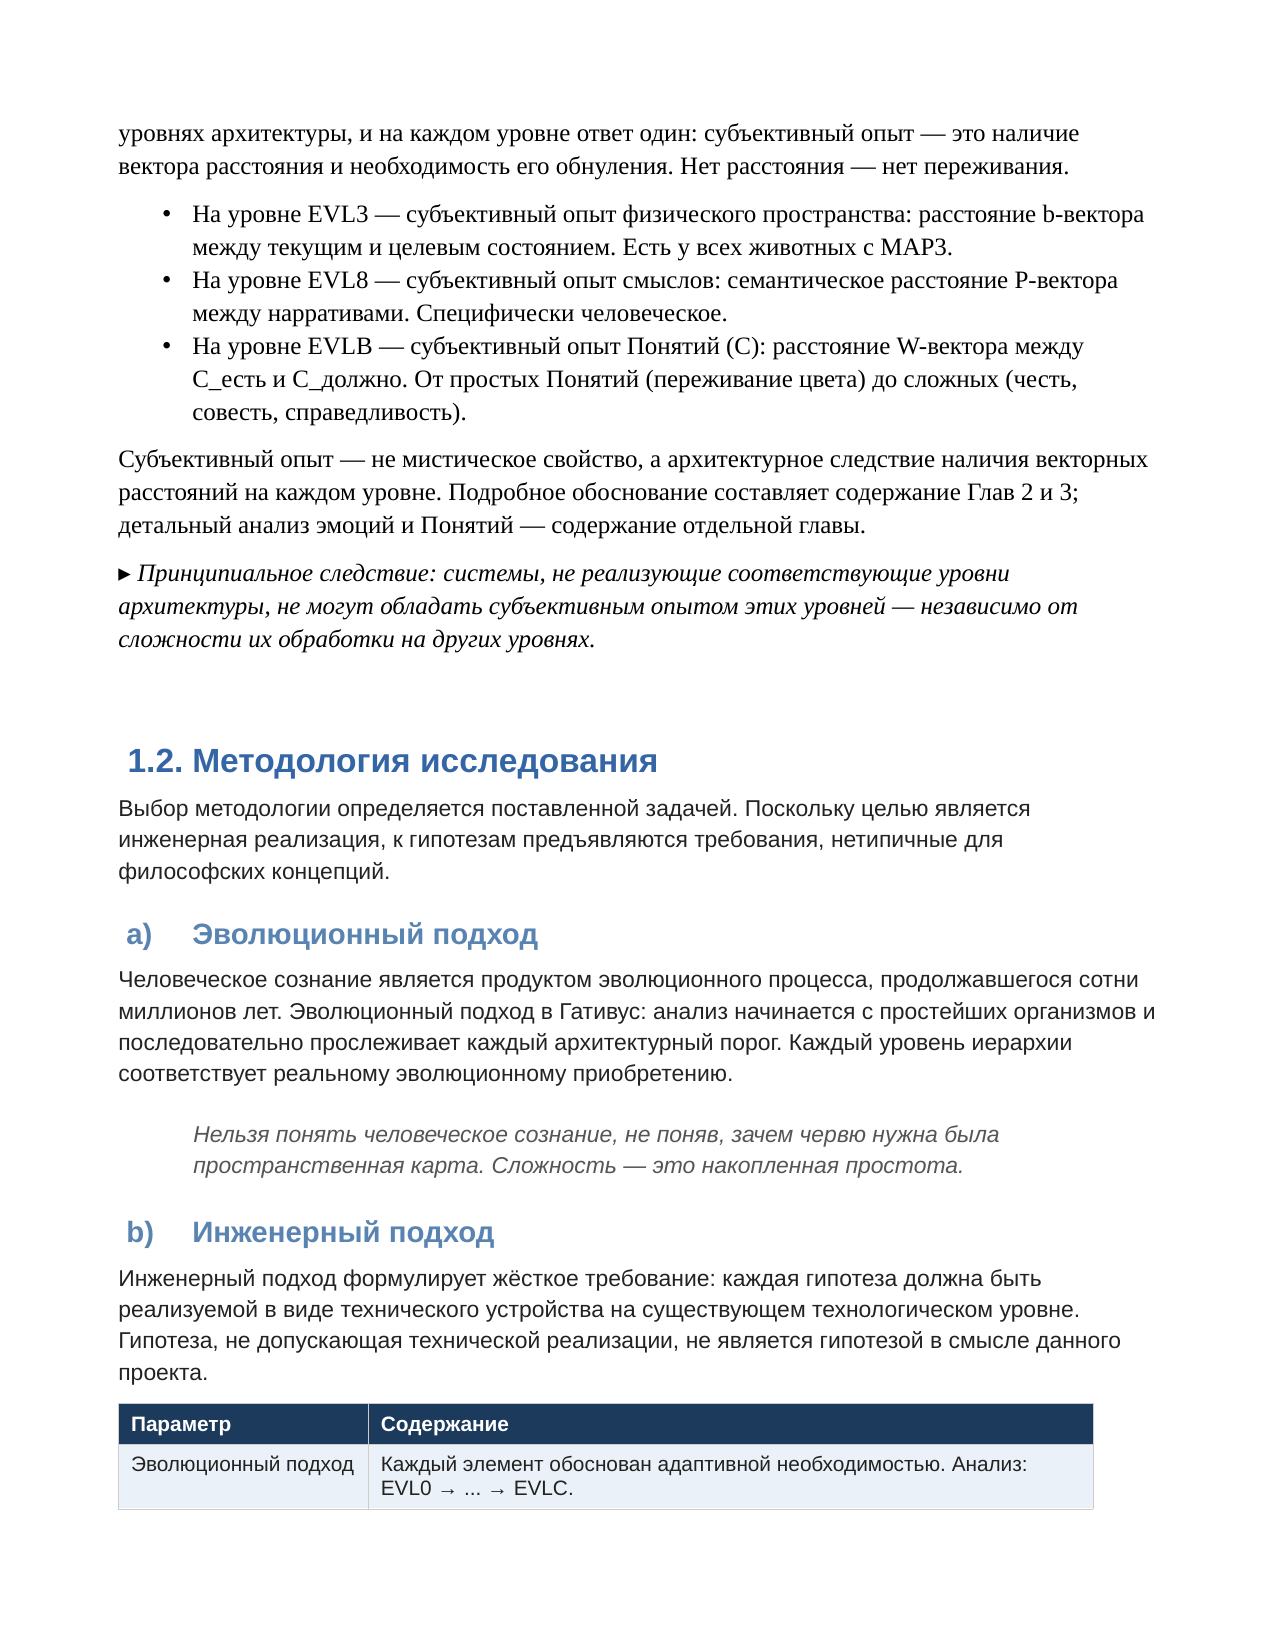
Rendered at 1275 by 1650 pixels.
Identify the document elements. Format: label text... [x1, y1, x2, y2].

table_cell Каждый элемент обоснован адаптивной необходимостью. Анализ: EVL0 → ... → EVLC. [369, 1445, 1093, 1508]
subtitle Методология исследования [118, 741, 1157, 779]
text Инженерный подход формулирует жёсткое требование: каждая гипотеза должна быть реализуемой в виде технического устройства на существующем технологическом уровне. Гипотеза, не допускающая технической реализации, не является гипотезой в смысле данного проекта. [118, 1261, 1157, 1386]
text Выбор методологии определяется поставленной задачей. Поскольку целью является инженерная реализация, к гипотезам предъявляются требования, нетипичные для философских концепций. [118, 792, 1157, 885]
text Субъективный опыт — не мистическое свойство, а архитектурное следствие наличия векторных расстояний на каждом уровне. Подробное обоснование составляет содержание Глав 2 и 3; детальный анализ эмоций и Понятий — содержание отдельной главы. [118, 444, 1157, 539]
text Нельзя понять человеческое сознание, не поняв, зачем червю нужна была пространственная карта. Сложность — это накопленная простота. [193, 1117, 1082, 1179]
list На уровне EVLB — субъективный опыт Понятий (C): расстояние W-вектора между C_есть и C_должно. От простых Понятий (переживание цвета) до сложных (честь, совесть, справедливость). [162, 331, 1157, 426]
text ▸ Принципиальное следствие: системы, не реализующие соответствующие уровни архитектуры, не могут обладать субъективным опытом этих уровней — независимо от сложности их обработки на других уровнях. [118, 558, 1157, 653]
text Человеческое сознание является продуктом эволюционного процесса, продолжавшегося сотни миллионов лет. Эволюционный подход в Гативус: анализ начинается с простейших организмов и последовательно прослеживает каждый архитектурный порог. Каждый уровень иерархии соответствует реальному эволюционному приобретению. [118, 963, 1157, 1088]
table_header Параметр [119, 1404, 368, 1444]
list На уровне EVL8 — субъективный опыт смыслов: семантическое расстояние P-вектора между нарративами. Специфически человеческое. [162, 265, 1157, 327]
table_cell Эволюционный подход [119, 1445, 368, 1508]
subtitle Инженерный подход [118, 1215, 1157, 1249]
list На уровне EVL3 — субъективный опыт физического пространства: расстояние b-вектора между текущим и целевым состоянием. Есть у всех животных с MAP3. [162, 199, 1157, 261]
text уровнях архитектуры, и на каждом уровне ответ один: субъективный опыт — это наличие вектора расстояния и необходимость его обнуления. Нет расстояния — нет переживания. [118, 118, 1157, 180]
subtitle Эволюционный подход [118, 917, 1157, 950]
table_header Содержание [369, 1404, 1093, 1444]
